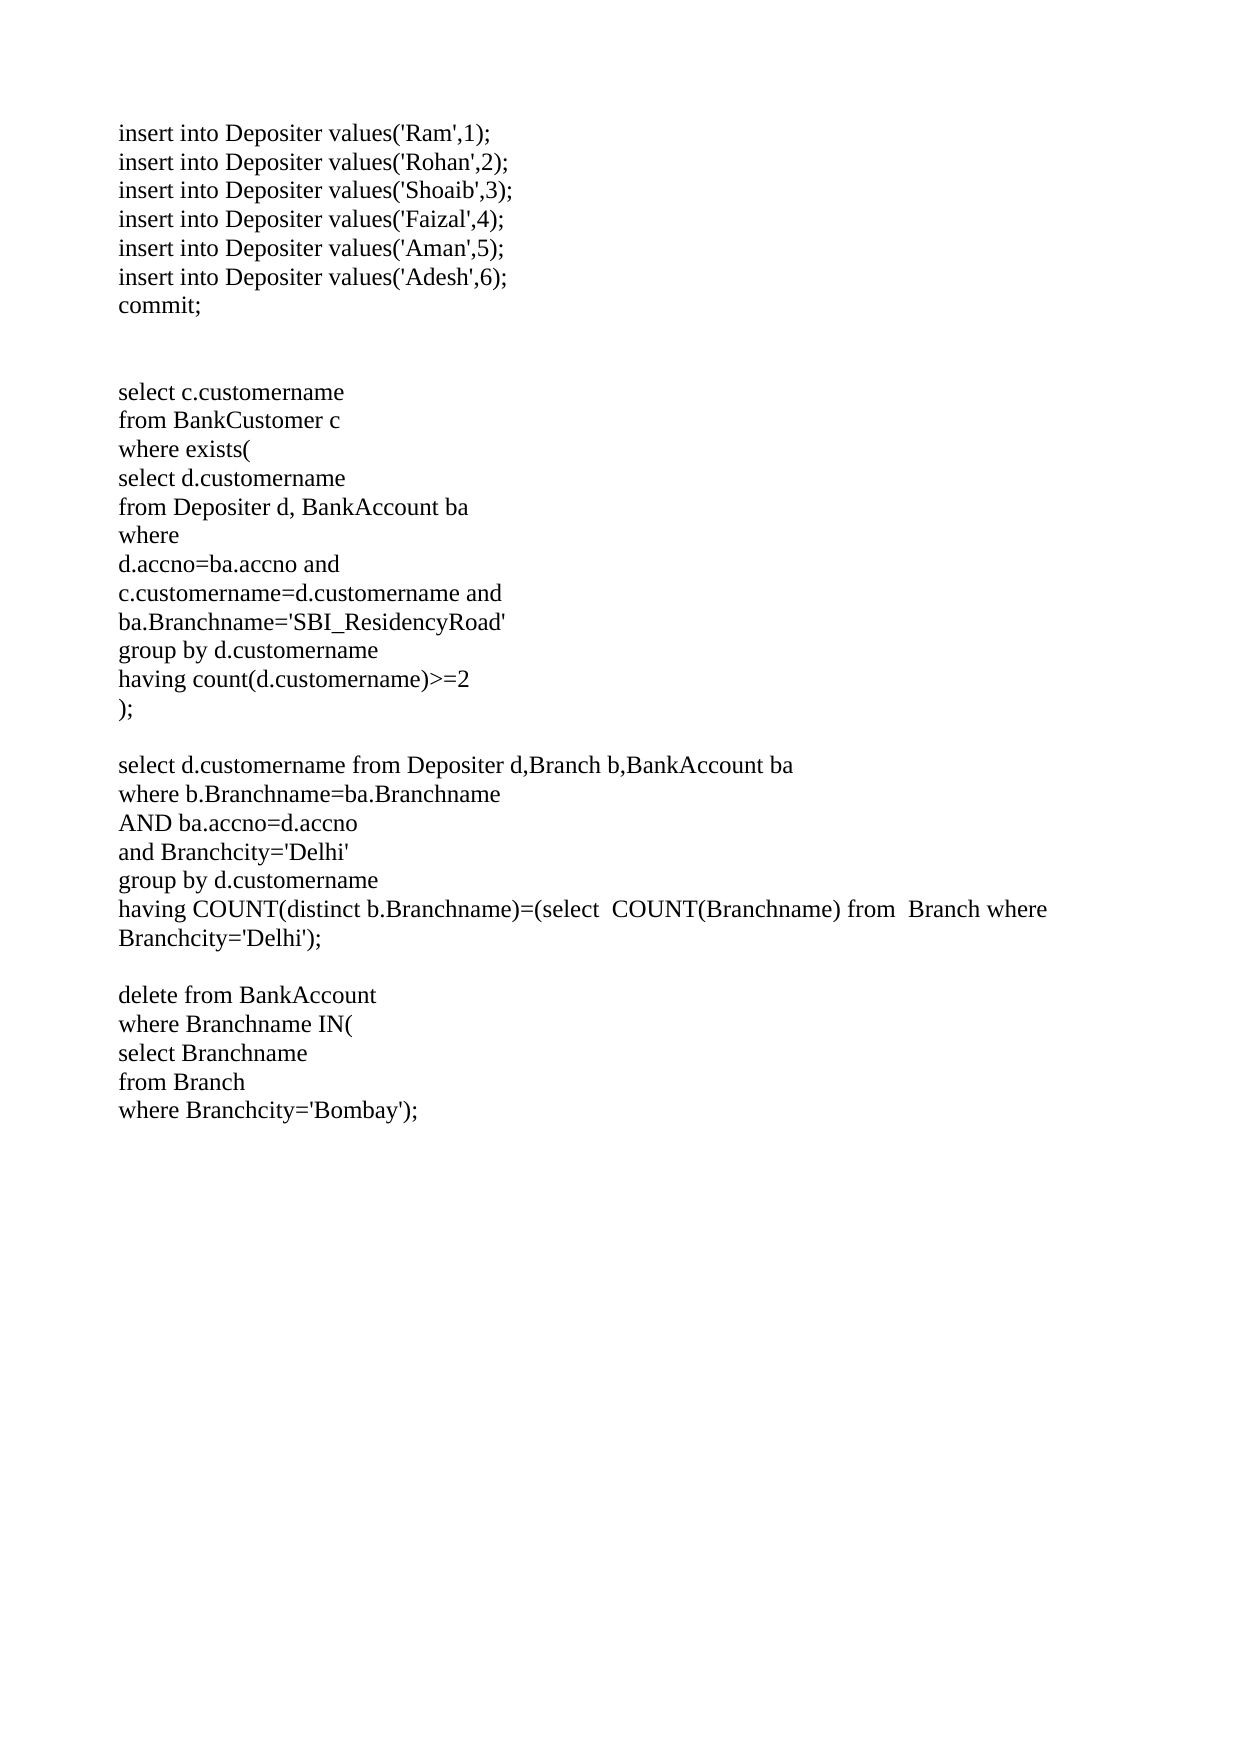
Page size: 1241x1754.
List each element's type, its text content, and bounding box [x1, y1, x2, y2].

text where Branchcity='Bombay'); [118, 1096, 1122, 1124]
text where [118, 521, 1122, 549]
text commit; [118, 291, 1122, 319]
text from Depositer d, BankAccount ba [118, 492, 1122, 521]
text insert into Depositer values('Shoaib',3); [118, 176, 1122, 204]
text having count(d.customername)>=2 [118, 664, 1122, 693]
text ); [118, 693, 1122, 722]
text AND ba.accno=d.accno [118, 808, 1122, 837]
text insert into Depositer values('Adesh',6); [118, 262, 1122, 291]
text from Branch [118, 1067, 1122, 1096]
text d.accno=ba.accno and [118, 549, 1122, 578]
text ba.Branchname='SBI_ResidencyRoad' [118, 607, 1122, 636]
text select d.customername from Depositer d,Branch b,BankAccount ba [118, 751, 1122, 779]
text where Branchname IN( [118, 1009, 1122, 1038]
text where b.Branchname=ba.Branchname [118, 779, 1122, 808]
text c.customername=d.customername and [118, 578, 1122, 607]
text group by d.customername [118, 866, 1122, 894]
text insert into Depositer values('Faizal',4); [118, 204, 1122, 233]
text insert into Depositer values('Rohan',2); [118, 147, 1122, 176]
text insert into Depositer values('Aman',5); [118, 233, 1122, 262]
text insert into Depositer values('Ram',1); [118, 118, 1122, 147]
text select c.customername [118, 377, 1122, 406]
text delete from BankAccount [118, 981, 1122, 1009]
text select d.customername [118, 463, 1122, 492]
text select Branchname [118, 1038, 1122, 1067]
text from BankCustomer c [118, 406, 1122, 434]
text group by d.customername [118, 636, 1122, 664]
text having COUNT(distinct b.Branchname)=(select COUNT(Branchname) from Branch where Branchcity='Delhi'); [118, 894, 1122, 952]
text and Branchcity='Delhi' [118, 837, 1122, 866]
text where exists( [118, 434, 1122, 463]
